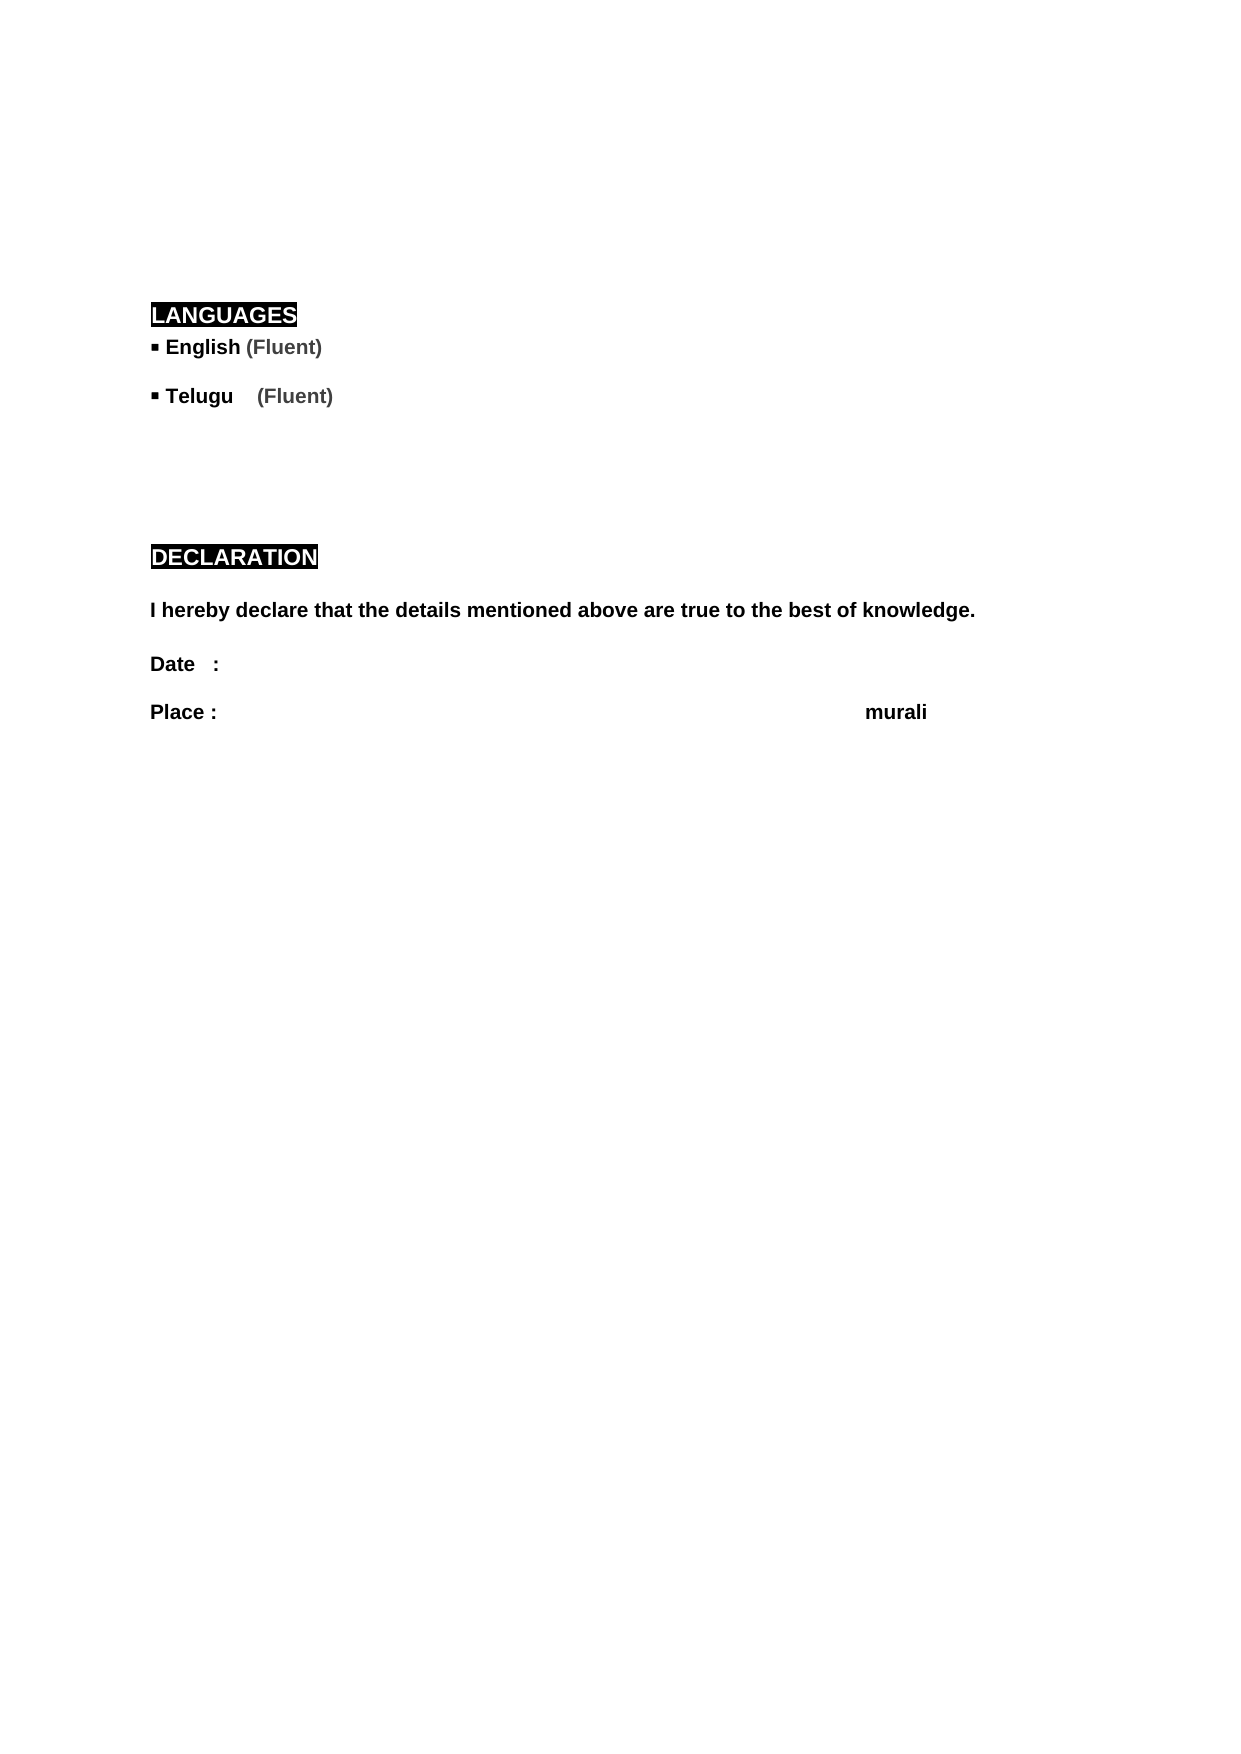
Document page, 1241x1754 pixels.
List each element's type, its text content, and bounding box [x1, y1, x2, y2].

text LANGUAGES [151, 302, 1066, 327]
text Date : [150, 651, 1139, 675]
text I hereby declare that the details mentioned above are true to the best of knowledge. [150, 585, 1139, 622]
text DECLARATION [151, 544, 1066, 569]
text  Telugu (Fluent) [150, 384, 1139, 408]
text  English (Fluent) [150, 335, 1139, 359]
text Place : murali [150, 700, 1139, 724]
